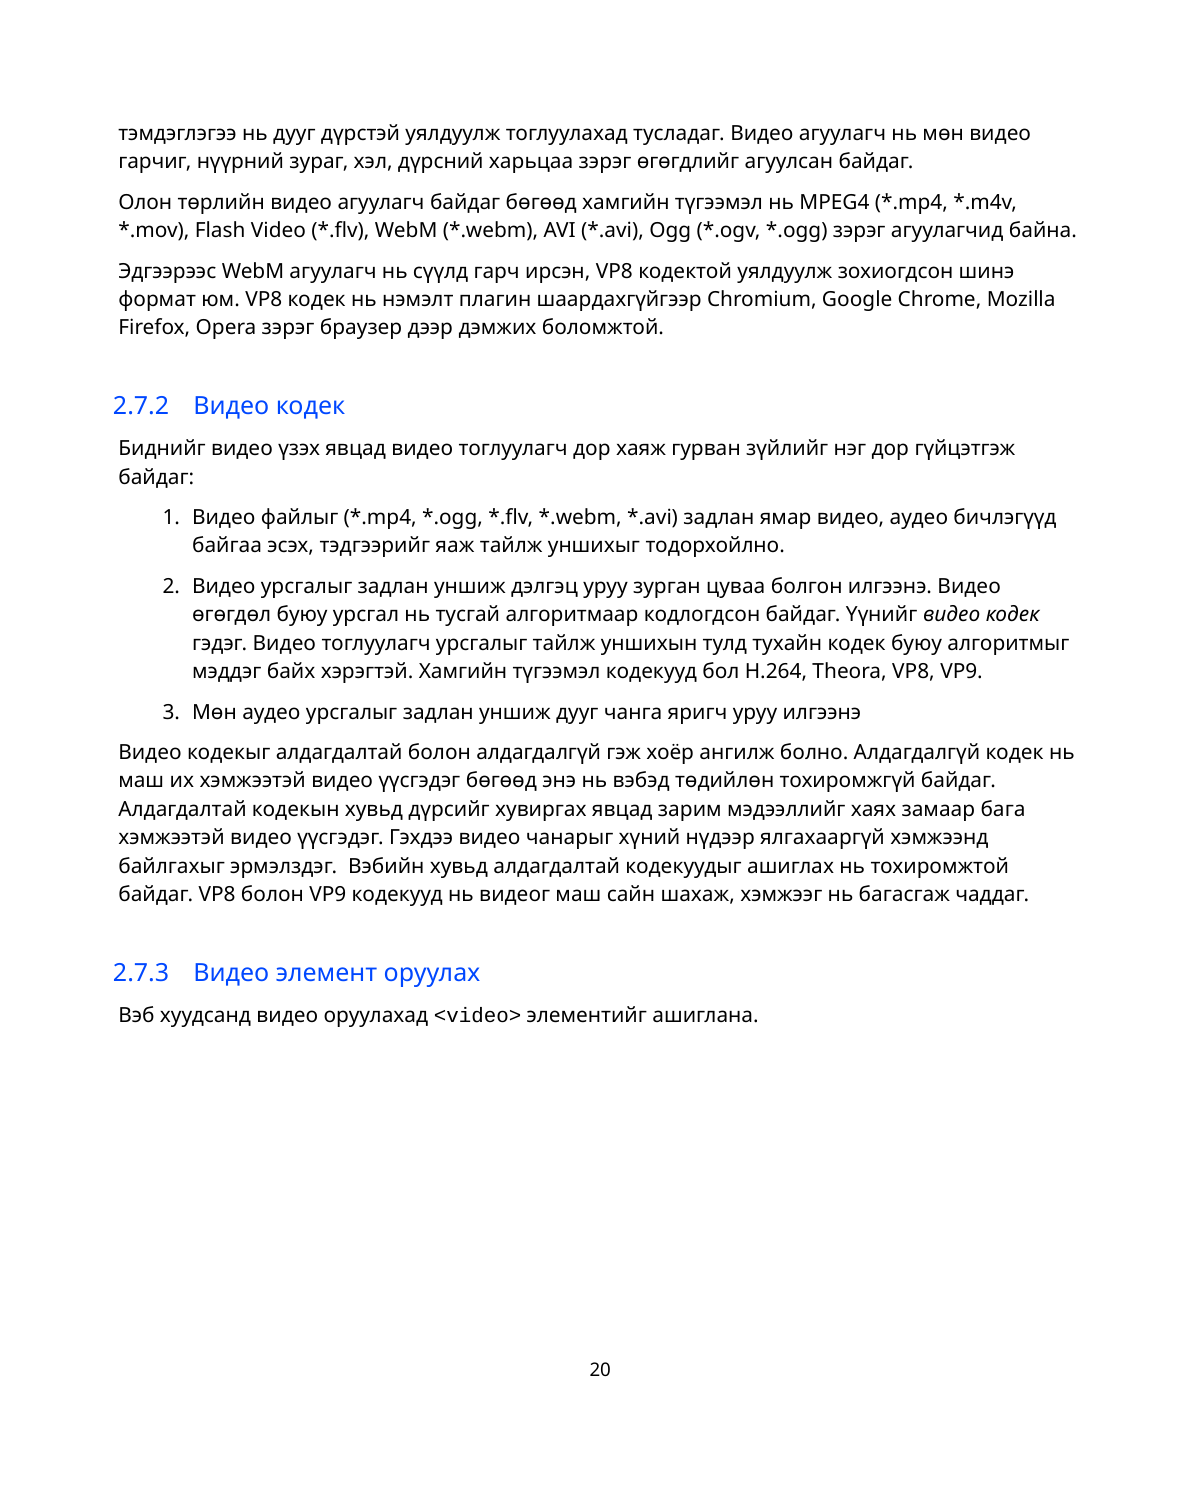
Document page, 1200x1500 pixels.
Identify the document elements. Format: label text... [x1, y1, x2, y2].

text Вэб хуудсанд видео оруулахад <video> элементийг ашиглана. [118, 1000, 1082, 1028]
subtitle Видео кодек [106, 387, 1082, 422]
list Видео файлыг (*.mp4, *.ogg, *.flv, *.webm, *.avi) задлан ямар видео, аудео бичлэгүүд байгаа эсэх, тэдгээрийг яаж тайлж уншихыг тодорхойлно. [162, 502, 1082, 559]
subtitle Видео элемент оруулах [106, 954, 1082, 988]
list Мөн аудео урсгалыг задлан уншиж дууг чанга яригч уруу илгээнэ [162, 697, 1082, 725]
text тэмдэглэгээ нь дууг дүрстэй уялдуулж тоглуулахад тусладаг. Видео агуулагч нь мөн видео гарчиг, нүүрний зураг, хэл, дүрсний харьцаа зэрэг өгөгдлийг агуулсан байдаг. [118, 118, 1082, 175]
list Видео урсгалыг задлан уншиж дэлгэц уруу зурган цуваа болгон илгээнэ. Видео өгөгдөл буюу урсгал нь тусгай алгоритмаар кодлогдсон байдаг. Үүнийг видео кодек гэдэг. Видео тоглуулагч урсгалыг тайлж уншихын тулд тухайн кодек буюу алгоритмыг мэддэг байх хэрэгтэй. Хамгийн түгээмэл кодекууд бол H.264, Theora, VP8, VP9. [162, 571, 1082, 685]
text Биднийг видео үзэх явцад видео тоглуулагч дор хаяж гурван зүйлийг нэг дор гүйцэтгэж байдаг: [118, 433, 1082, 490]
text Видео кодекыг алдагдалтай болон алдагдалгүй гэж хоёр ангилж болно. Алдагдалгүй кодек нь маш их хэмжээтэй видео үүсгэдэг бөгөөд энэ нь вэбэд төдийлөн тохиромжгүй байдаг. Алдагдалтай кодекын хувьд дүрсийг хувиргах явцад зарим мэдээллийг хаях замаар бага хэмжээтэй видео үүсгэдэг. Гэхдээ видео чанарыг хүний нүдээр ялгахааргүй хэмжээнд байлгахыг эрмэлздэг. Вэбийн хувьд алдагдалтай кодекуудыг ашиглах нь тохиромжтой байдаг. VP8 болон VP9 кодекууд нь видеог маш сайн шахаж, хэмжээг нь багасгаж чаддаг. [118, 737, 1082, 908]
list Эдгээрээс WebM агуулагч нь сүүлд гарч ирсэн, VP8 кодектой уялдуулж зохиогдсон шинэ формат юм. VP8 кодек нь нэмэлт плагин шаардахгүйгээр Chromium, Google Chrome, Mozilla Firefox, Opera зэрэг браузер дээр дэмжих боломжтой. [118, 256, 1082, 341]
text Олон төрлийн видео агуулагч байдаг бөгөөд хамгийн түгээмэл нь MPEG4 (*.mp4, *.m4v, *.mov), Flash Video (*.flv), WebM (*.webm), AVI (*.avi), Ogg (*.ogv, *.ogg) зэрэг агуулагчид байна. [118, 187, 1082, 244]
